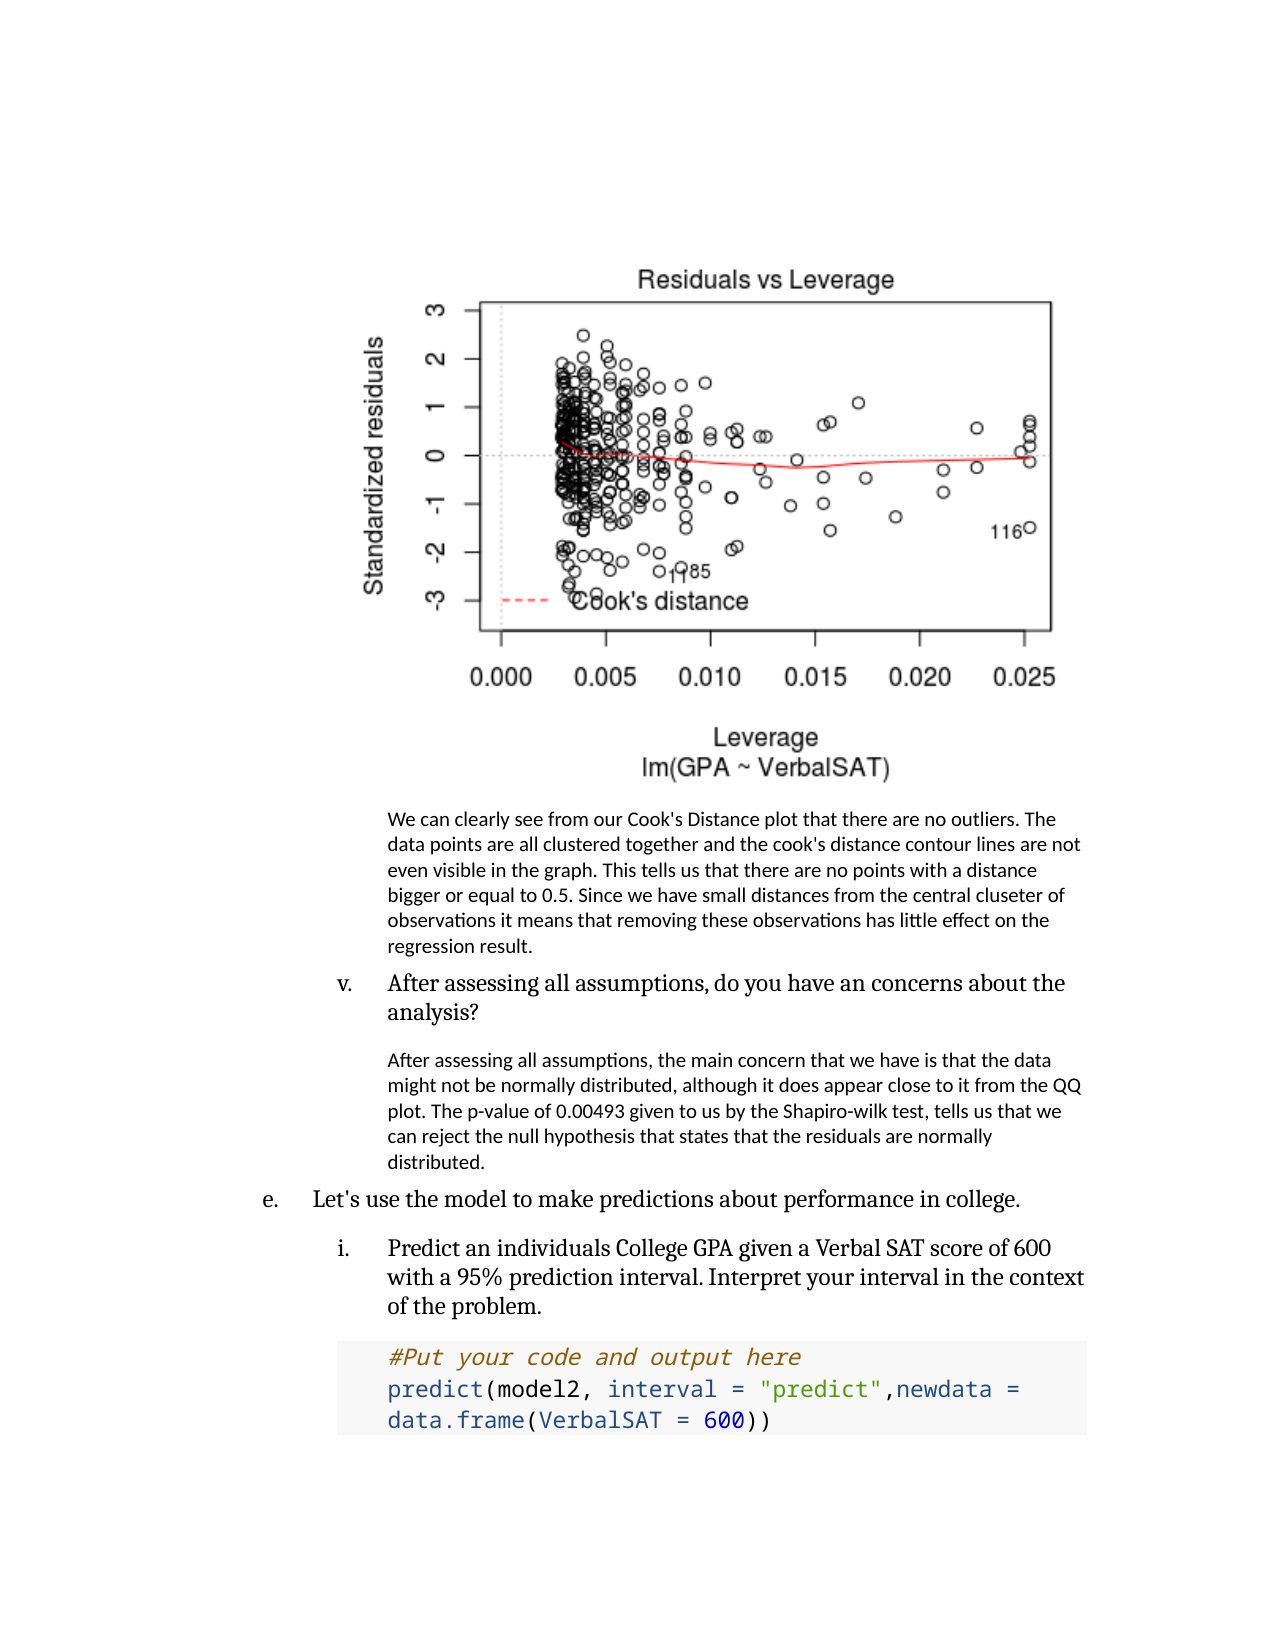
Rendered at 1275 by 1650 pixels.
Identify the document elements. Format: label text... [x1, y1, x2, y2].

list #Put your code and output here predict(model2, interval = "predict",newdata = data.frame(VerbalSAT = 600)) [337, 1341, 388, 1435]
list #Put your code and output here predict(model2, interval = "predict",newdata = data.frame(VerbalSAT = 600)) [772, 1341, 1087, 1435]
list Let's use the model to make predictions about performance in college. [262, 1185, 1087, 1213]
list Predict an individuals College GPA given a Verbal SAT score of 600 with a 95% prediction interval. Interpret your interval in the context of the problem. [337, 1234, 1087, 1321]
list After assessing all assumptions, the main concern that we have is that the data might not be normally distributed, although it does appear close to it from the QQ plot. The p-value of 0.00493 given to us by the Shapiro-wilk test, tells us that we can reject the null hypothesis that states that the residuals are normally distributed. [337, 1047, 1087, 1174]
list After assessing all assumptions, do you have an concerns about the analysis? [337, 969, 1087, 1026]
list We can clearly see from our Cook's Distance plot that there are no outliers. The data points are all clustered together and the cook's distance contour lines are not even visible in the graph. This tells us that there are no points with a distance bigger or equal to 0.5. Since we have small distances from the central cluseter of observations it means that removing these observations has little effect on the regression result. [337, 806, 1087, 958]
picture [356, 178, 1115, 786]
